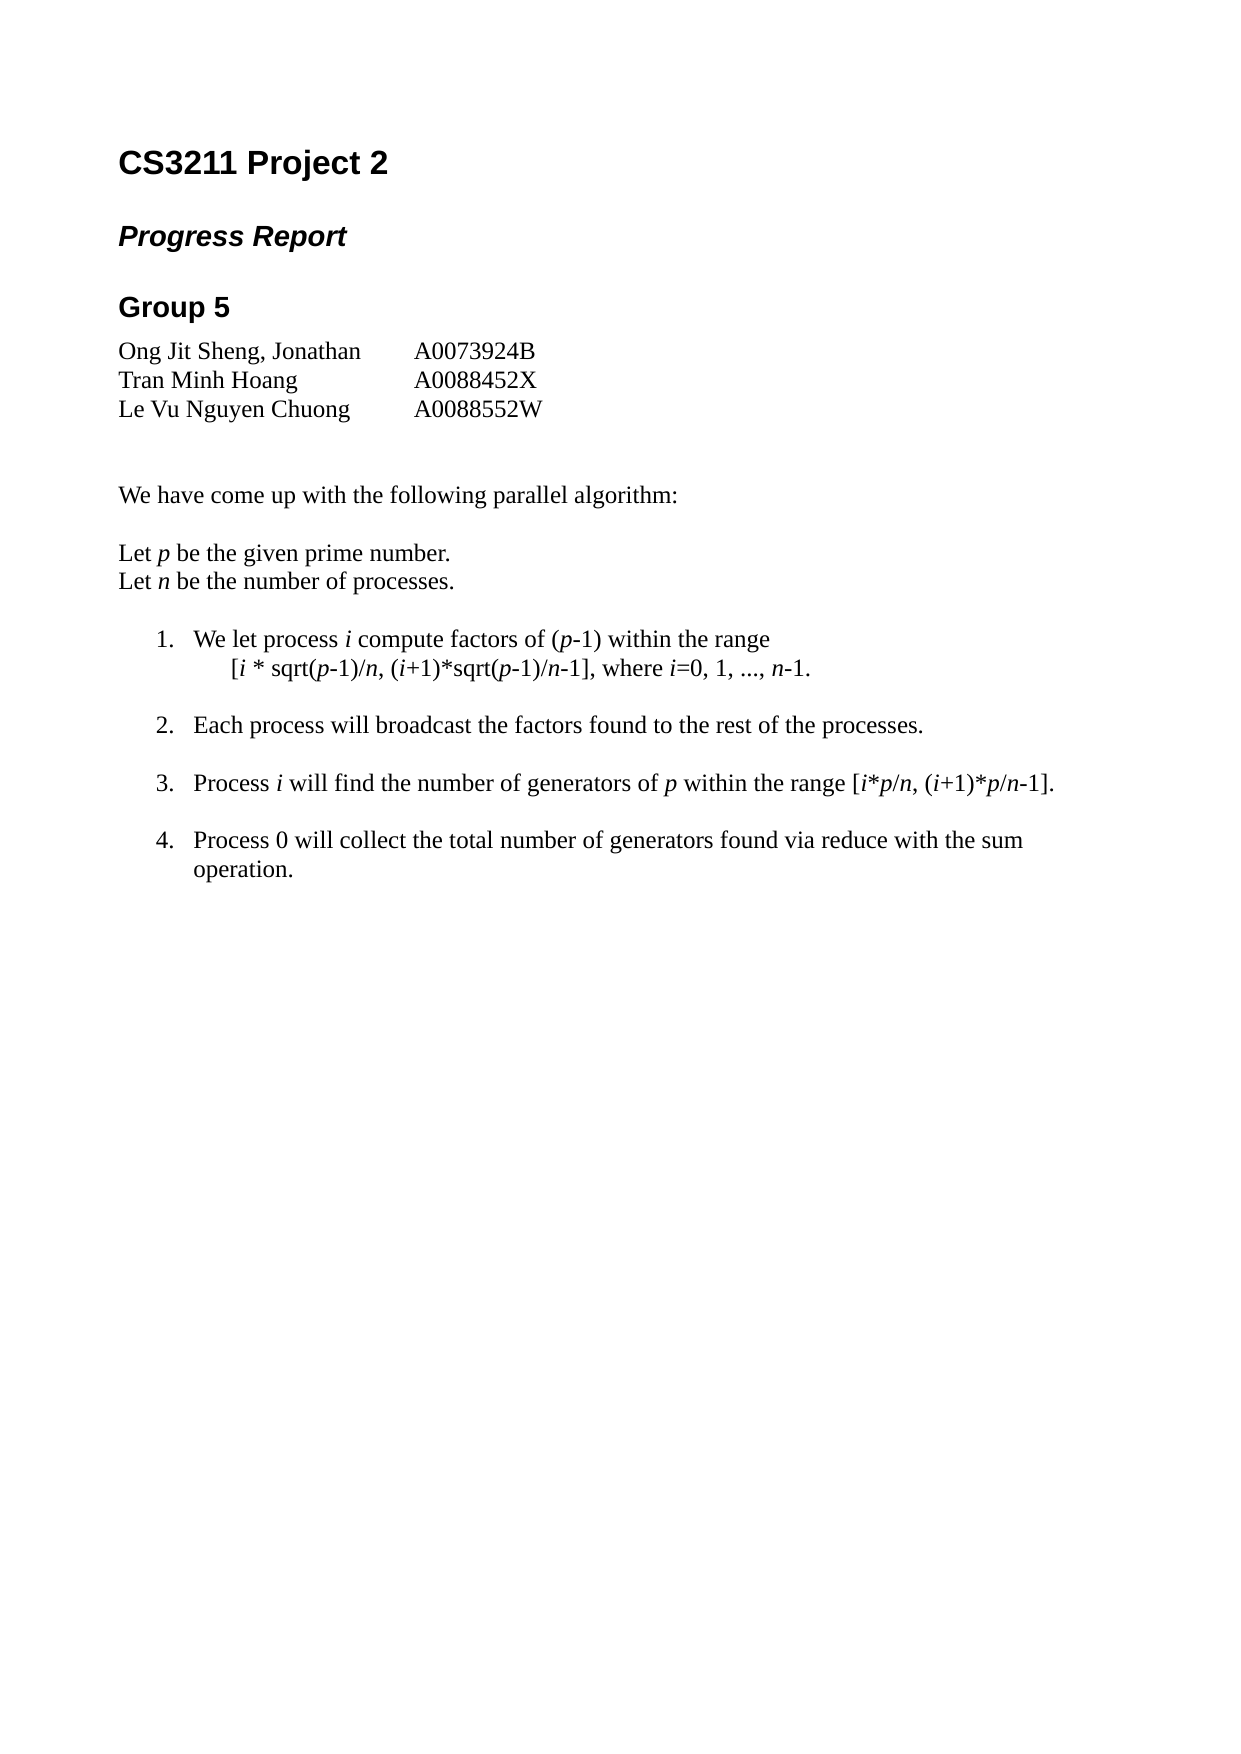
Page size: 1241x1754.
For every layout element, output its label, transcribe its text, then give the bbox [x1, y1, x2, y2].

text Let p be the given prime number. [118, 538, 1122, 566]
subtitle Group 5 [118, 290, 1122, 324]
list Process 0 will collect the total number of generators found via reduce with the sum operation. [156, 825, 1122, 883]
list [i * sqrt(p-1)/n, (i+1)*sqrt(p-1)/n-1], where i=0, 1, ..., n-1. [193, 653, 1122, 681]
text Ong Jit Sheng, Jonathan A0073924B [118, 336, 1122, 365]
list Process i will find the number of generators of p within the range [i*p/n, (i+1)*p/n-1]. [156, 768, 1122, 796]
list Each process will broadcast the factors found to the rest of the processes. [156, 710, 1122, 739]
subtitle Progress Report [118, 219, 1122, 253]
text Let n be the number of processes. [118, 566, 1122, 595]
text Le Vu Nguyen Chuong A0088552W [118, 394, 1122, 423]
text Tran Minh Hoang A0088452X [118, 365, 1122, 394]
subtitle CS3211 Project 2 [118, 143, 1122, 182]
list We let process i compute factors of (p-1) within the range [156, 624, 1122, 653]
text We have come up with the following parallel algorithm: [118, 480, 1122, 509]
